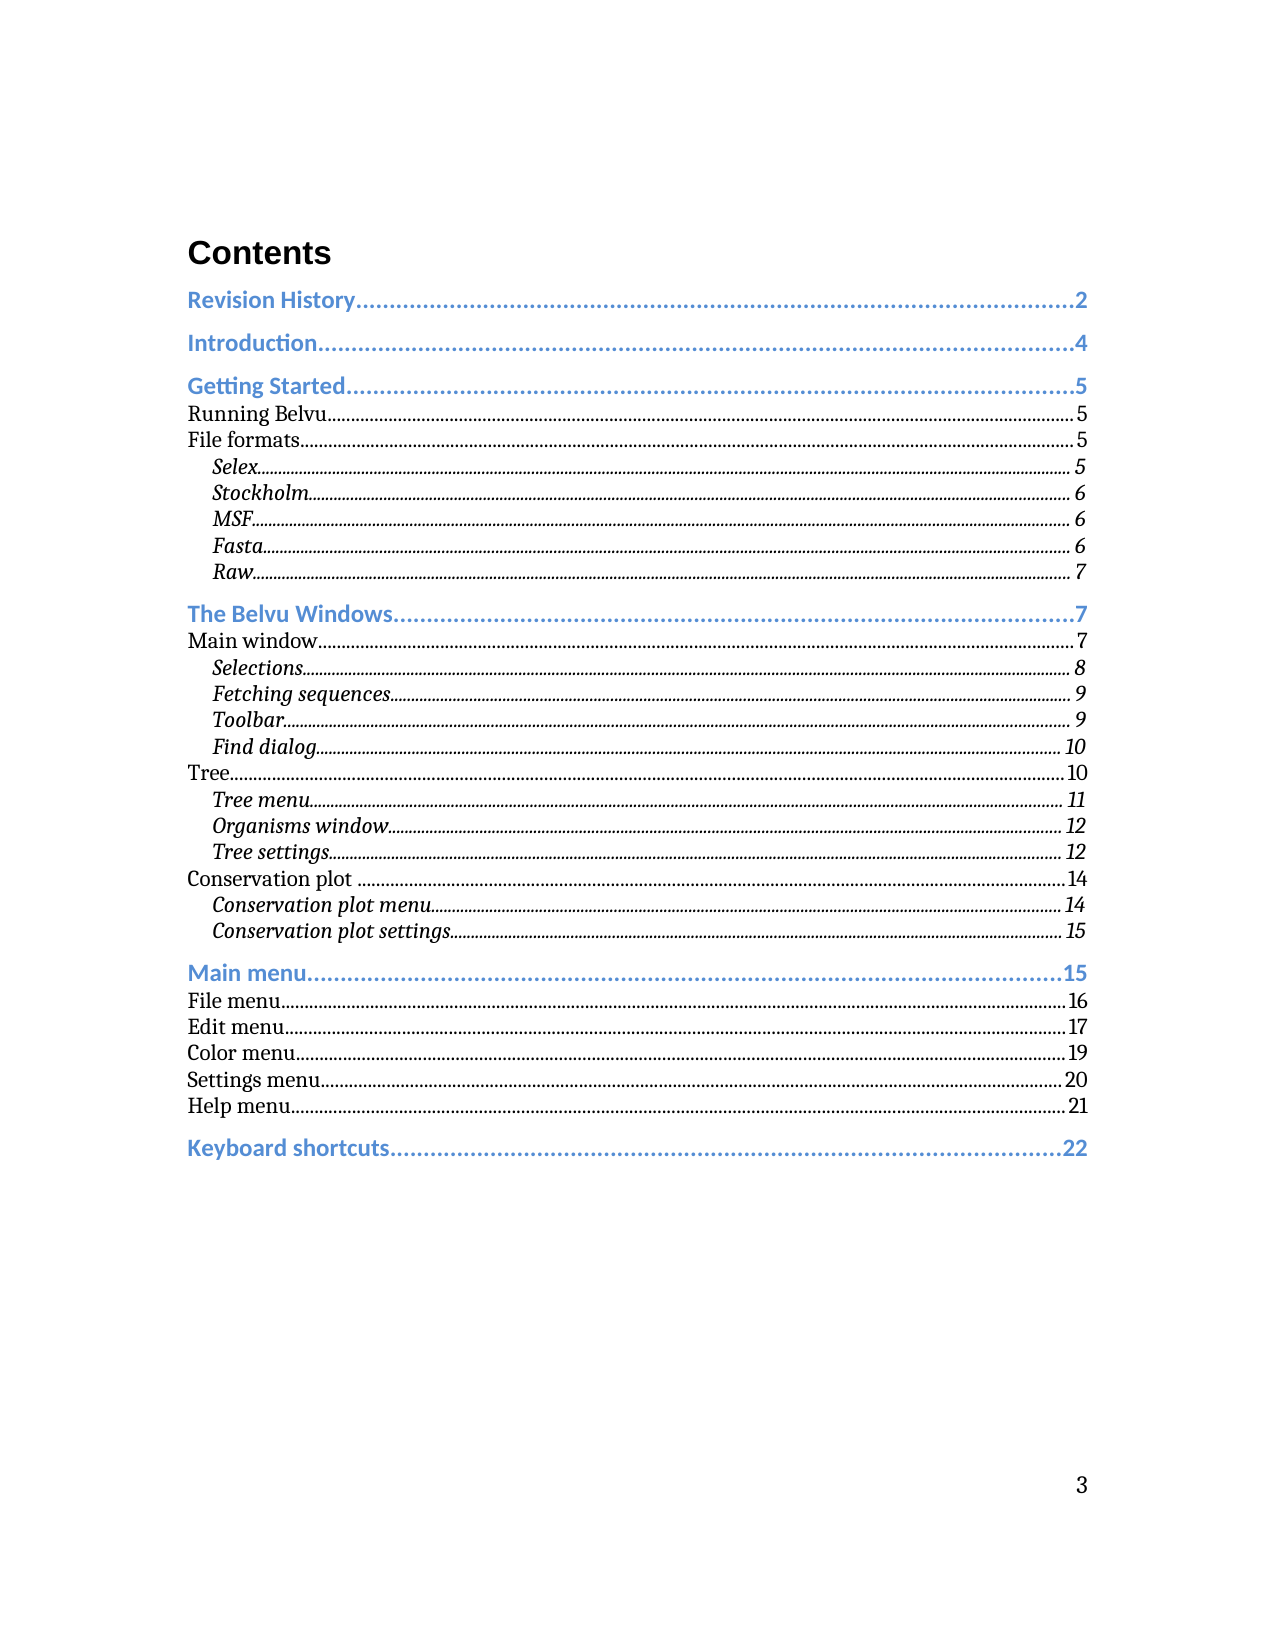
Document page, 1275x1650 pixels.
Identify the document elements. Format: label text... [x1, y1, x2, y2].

text Settings menu 20 [187, 1067, 1087, 1093]
subtitle Contents [187, 233, 1087, 272]
text The Belvu Windows 7 [187, 598, 1087, 628]
text Main window 7 [187, 628, 1087, 654]
text Main menu 15 [187, 957, 1087, 987]
text Color menu 19 [187, 1040, 1087, 1067]
text Find dialog 10 [212, 734, 1087, 760]
text Conservation plot settings 15 [212, 918, 1087, 944]
text Conservation plot menu 14 [212, 892, 1087, 918]
text Keyboard shortcuts 22 [187, 1132, 1087, 1162]
text Help menu 21 [187, 1093, 1087, 1119]
text Running Belvu 5 [187, 401, 1087, 427]
text Revision History 2 [187, 284, 1087, 315]
text File menu 16 [187, 987, 1087, 1014]
text Fetching sequences 9 [212, 681, 1087, 707]
text MSF 6 [212, 506, 1087, 532]
text Toolbar 9 [212, 707, 1087, 734]
text Selex 5 [212, 453, 1087, 480]
text Fasta 6 [212, 532, 1087, 559]
text Introduction 4 [187, 327, 1087, 358]
text File formats 5 [187, 427, 1087, 453]
text Organisms window 12 [212, 813, 1087, 839]
text Conservation plot 14 [187, 865, 1087, 892]
text Tree 10 [187, 760, 1087, 786]
text Getting Started 5 [187, 370, 1087, 401]
text Selections 8 [212, 654, 1087, 681]
text Edit menu 17 [187, 1014, 1087, 1040]
text Tree settings 12 [212, 839, 1087, 865]
text Raw 7 [212, 559, 1087, 585]
text Tree menu 11 [212, 786, 1087, 813]
text Stockholm 6 [212, 480, 1087, 506]
